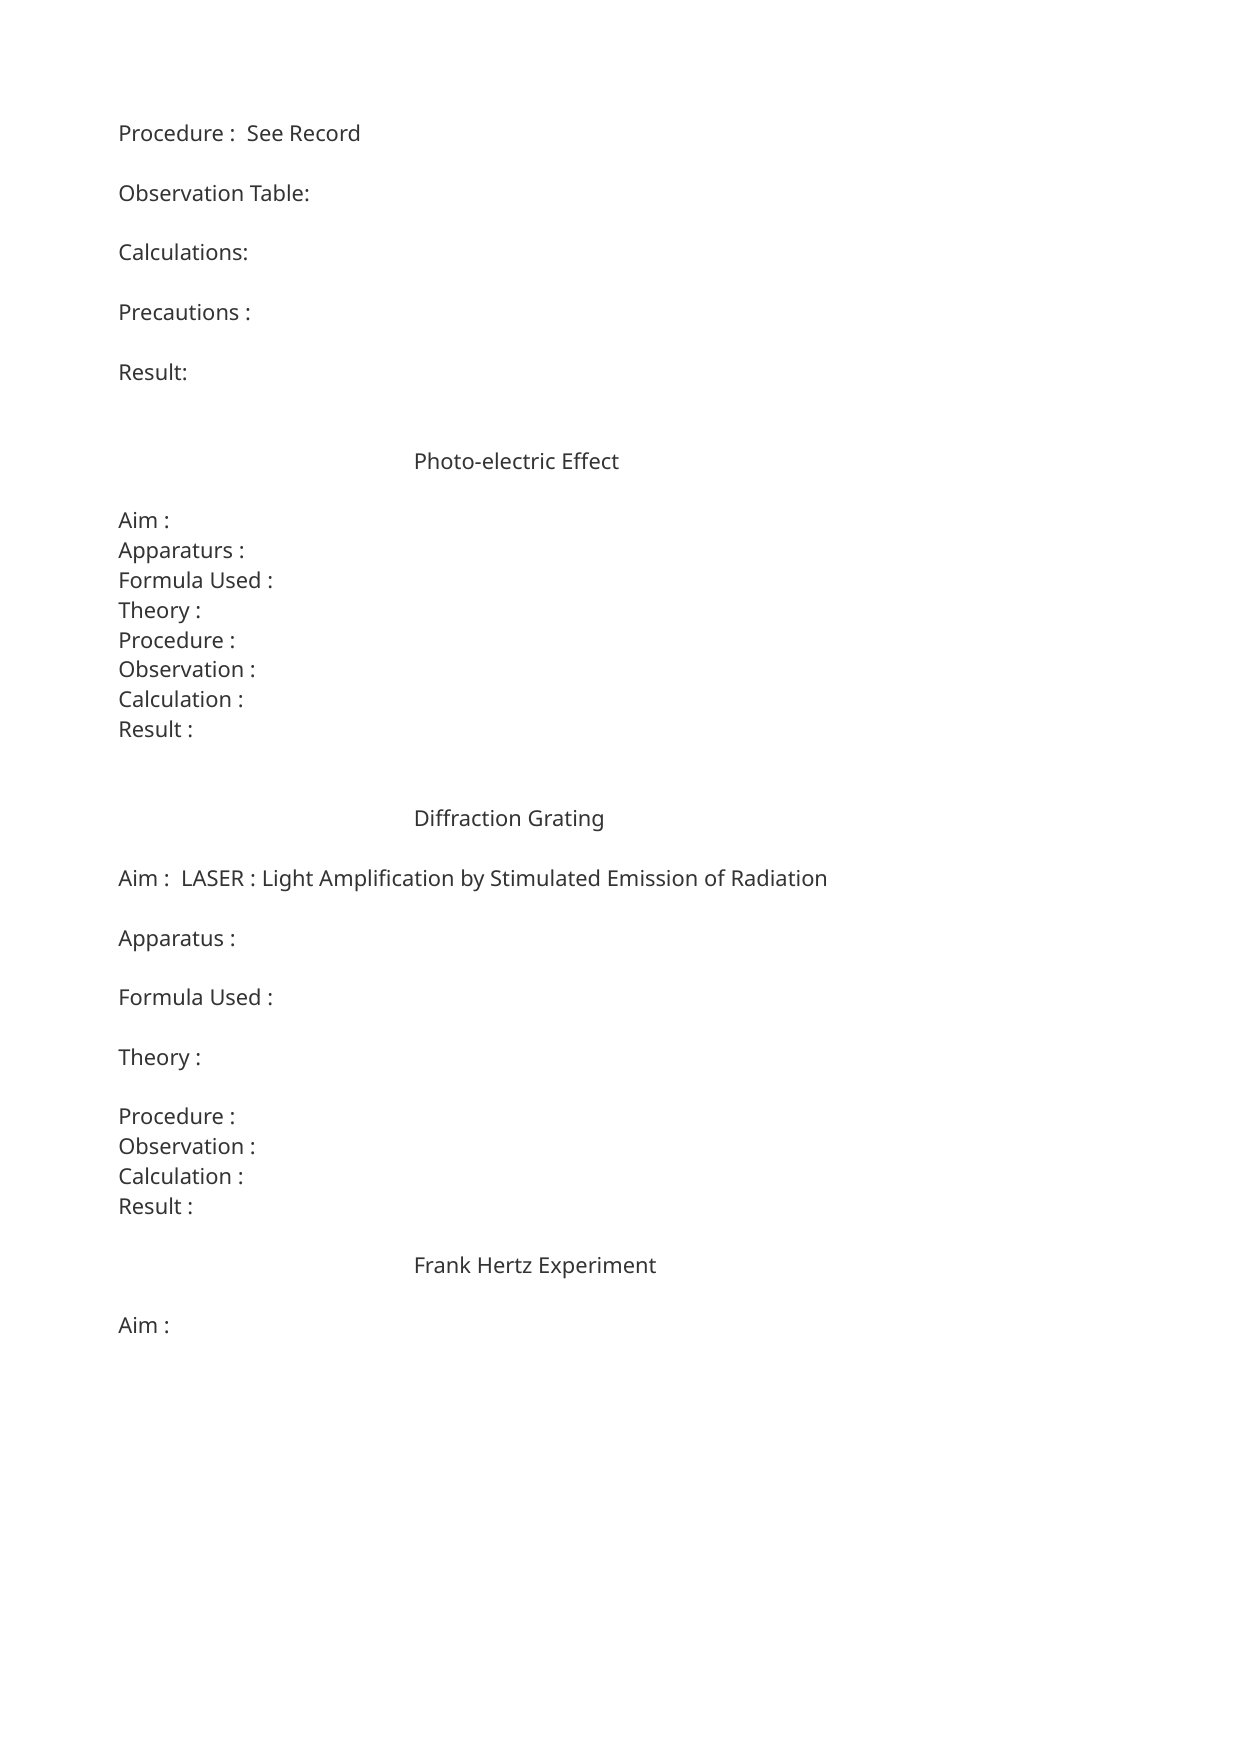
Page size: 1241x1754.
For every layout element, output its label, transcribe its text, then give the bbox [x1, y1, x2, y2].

text Aim : [118, 1310, 1122, 1339]
text Apparaturs : [118, 535, 1122, 565]
text Frank Hertz Experiment [118, 1250, 1122, 1280]
text Calculation : [118, 684, 1122, 714]
text Theory : [118, 595, 1122, 624]
text Result: [118, 356, 1122, 386]
text Procedure : [118, 1101, 1122, 1131]
text Aim : LASER : Light Amplification by Stimulated Emission of Radiation [118, 863, 1122, 893]
text Observation : [118, 654, 1122, 684]
text Theory : [118, 1042, 1122, 1071]
text Precautions : [118, 297, 1122, 327]
text Apparatus : [118, 922, 1122, 952]
text Diffraction Grating [118, 803, 1122, 833]
text Observation : [118, 1131, 1122, 1161]
text Aim : [118, 505, 1122, 535]
text Result : [118, 714, 1122, 744]
text Photo-electric Effect [118, 446, 1122, 476]
text Calculations: [118, 237, 1122, 267]
text Observation Table: [118, 178, 1122, 207]
text Formula Used : [118, 565, 1122, 595]
text Calculation : [118, 1161, 1122, 1191]
text Procedure : [118, 624, 1122, 654]
text Formula Used : [118, 982, 1122, 1012]
text Result : [118, 1191, 1122, 1220]
text Procedure : See Record [118, 118, 1122, 148]
